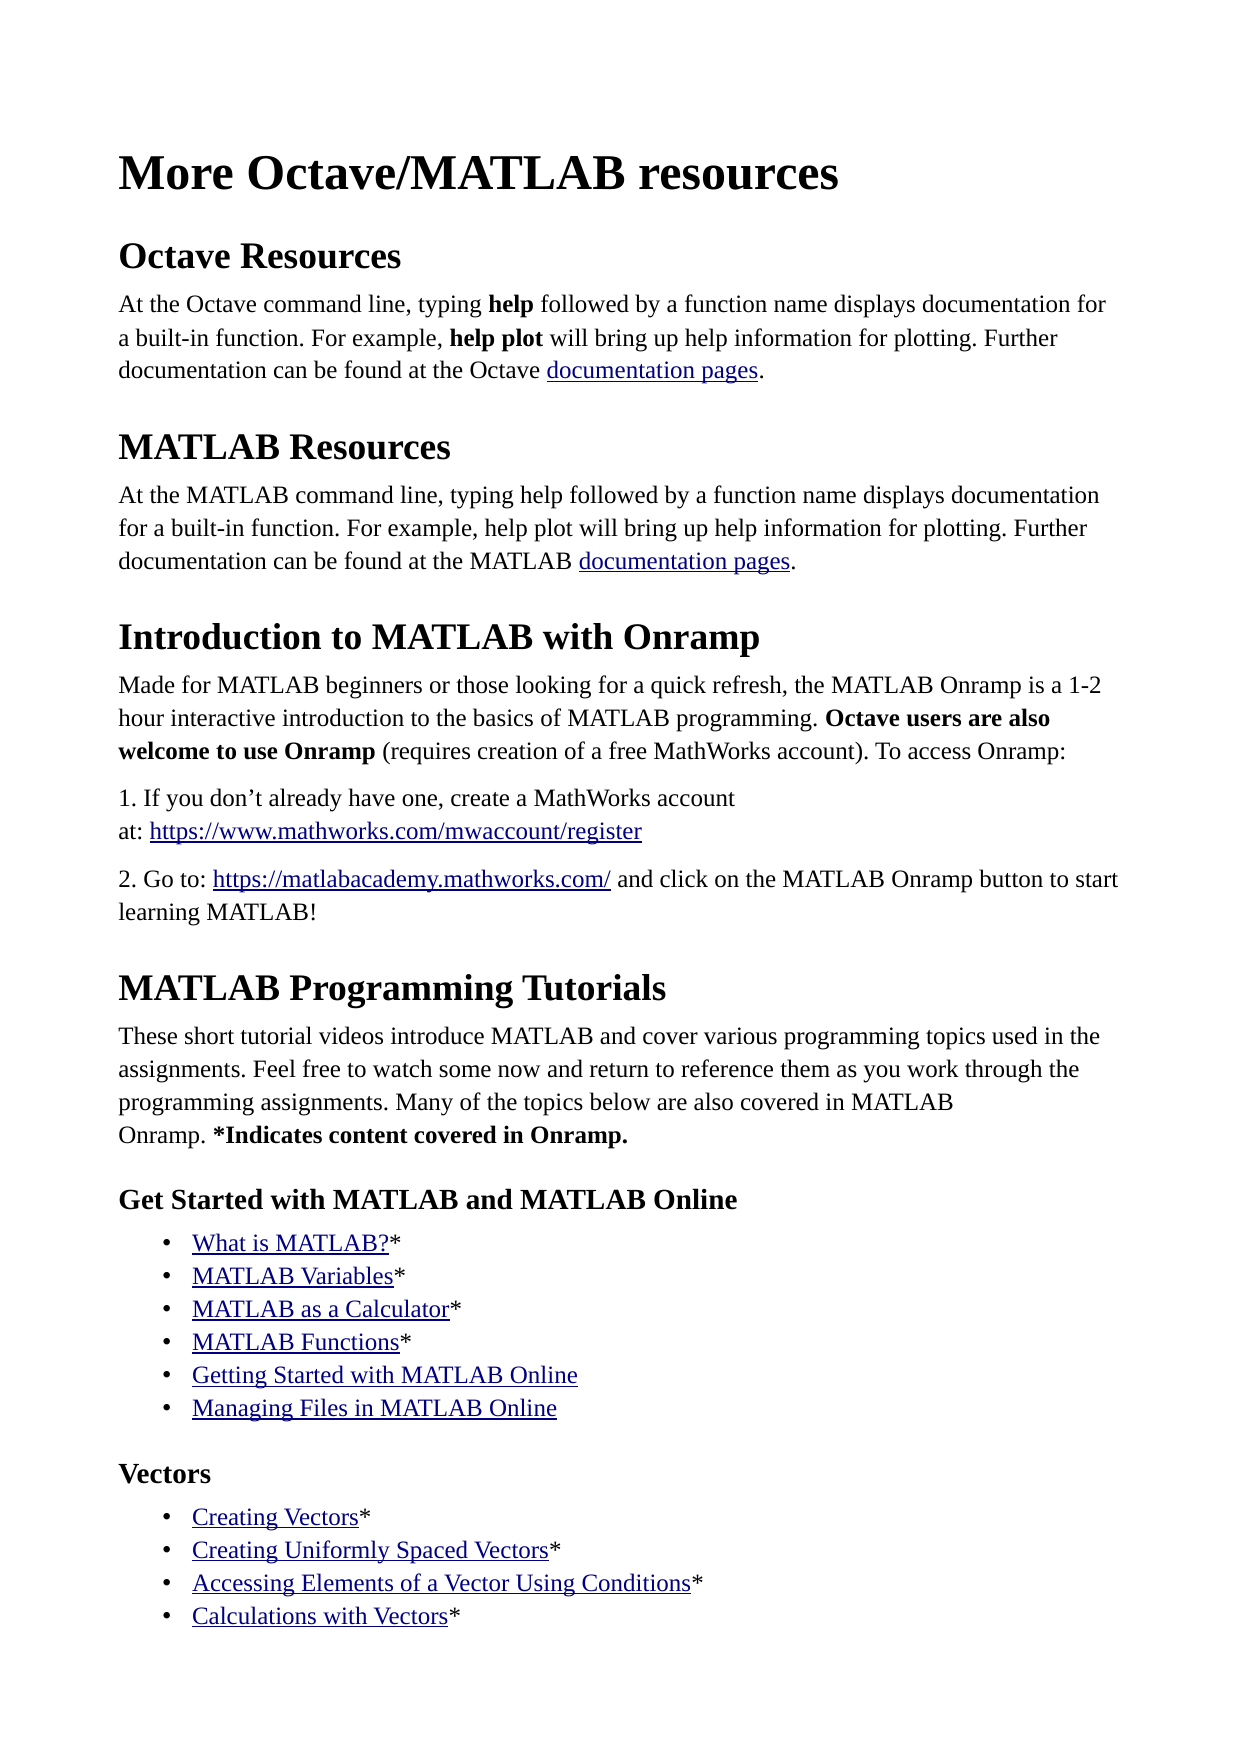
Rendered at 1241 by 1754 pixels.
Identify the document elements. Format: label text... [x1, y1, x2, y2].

list Calculations with Vectors* [162, 1601, 1122, 1629]
list Creating Vectors* [162, 1502, 1122, 1531]
list MATLAB Functions* [162, 1327, 1122, 1356]
subtitle Introduction to MATLAB with Onramp [118, 614, 1122, 657]
list Accessing Elements of a Vector Using Conditions* [162, 1568, 1122, 1597]
subtitle MATLAB Programming Tutorials [118, 966, 1122, 1009]
subtitle Vectors [118, 1456, 1122, 1489]
list Creating Uniformly Spaced Vectors* [162, 1535, 1122, 1563]
subtitle MATLAB Resources [118, 424, 1122, 467]
text At the MATLAB command line, typing help followed by a function name displays documentation for a built-in function. For example, help plot will bring up help information for plotting. Further documentation can be found at the MATLAB documentation pages. [118, 480, 1122, 574]
subtitle Octave Resources [118, 234, 1122, 277]
list MATLAB Variables* [162, 1261, 1122, 1290]
list What is MATLAB?* [162, 1228, 1122, 1257]
list Getting Started with MATLAB Online [162, 1361, 1122, 1389]
text 1. If you don’t already have one, create a MathWorks account at: https://www.mathworks.com/mwaccount/register [118, 783, 1122, 845]
subtitle More Octave/MATLAB resources [118, 143, 1122, 201]
text 2. Go to: https://matlabacademy.mathworks.com/ and click on the MATLAB Onramp button to start learning MATLAB! [118, 864, 1122, 926]
text Made for MATLAB beginners or those looking for a quick refresh, the MATLAB Onramp is a 1-2 hour interactive introduction to the basics of MATLAB programming. Octave users are also welcome to use Onramp (requires creation of a free MathWorks account). To access Onramp: [118, 670, 1122, 764]
subtitle Get Started with MATLAB and MATLAB Online [118, 1182, 1122, 1216]
text At the Octave command line, typing help followed by a function name displays documentation for a built-in function. For example, help plot will bring up help information for plotting. Further documentation can be found at the Octave documentation pages. [118, 289, 1122, 384]
text These short tutorial videos introduce MATLAB and cover various programming topics used in the assignments. Feel free to watch some now and return to reference them as you work through the programming assignments. Many of the topics below are also covered in MATLAB Onramp. *Indicates content covered in Onramp. [118, 1021, 1122, 1149]
list Managing Files in MATLAB Online [162, 1393, 1122, 1422]
list MATLAB as a Calculator* [162, 1294, 1122, 1323]
